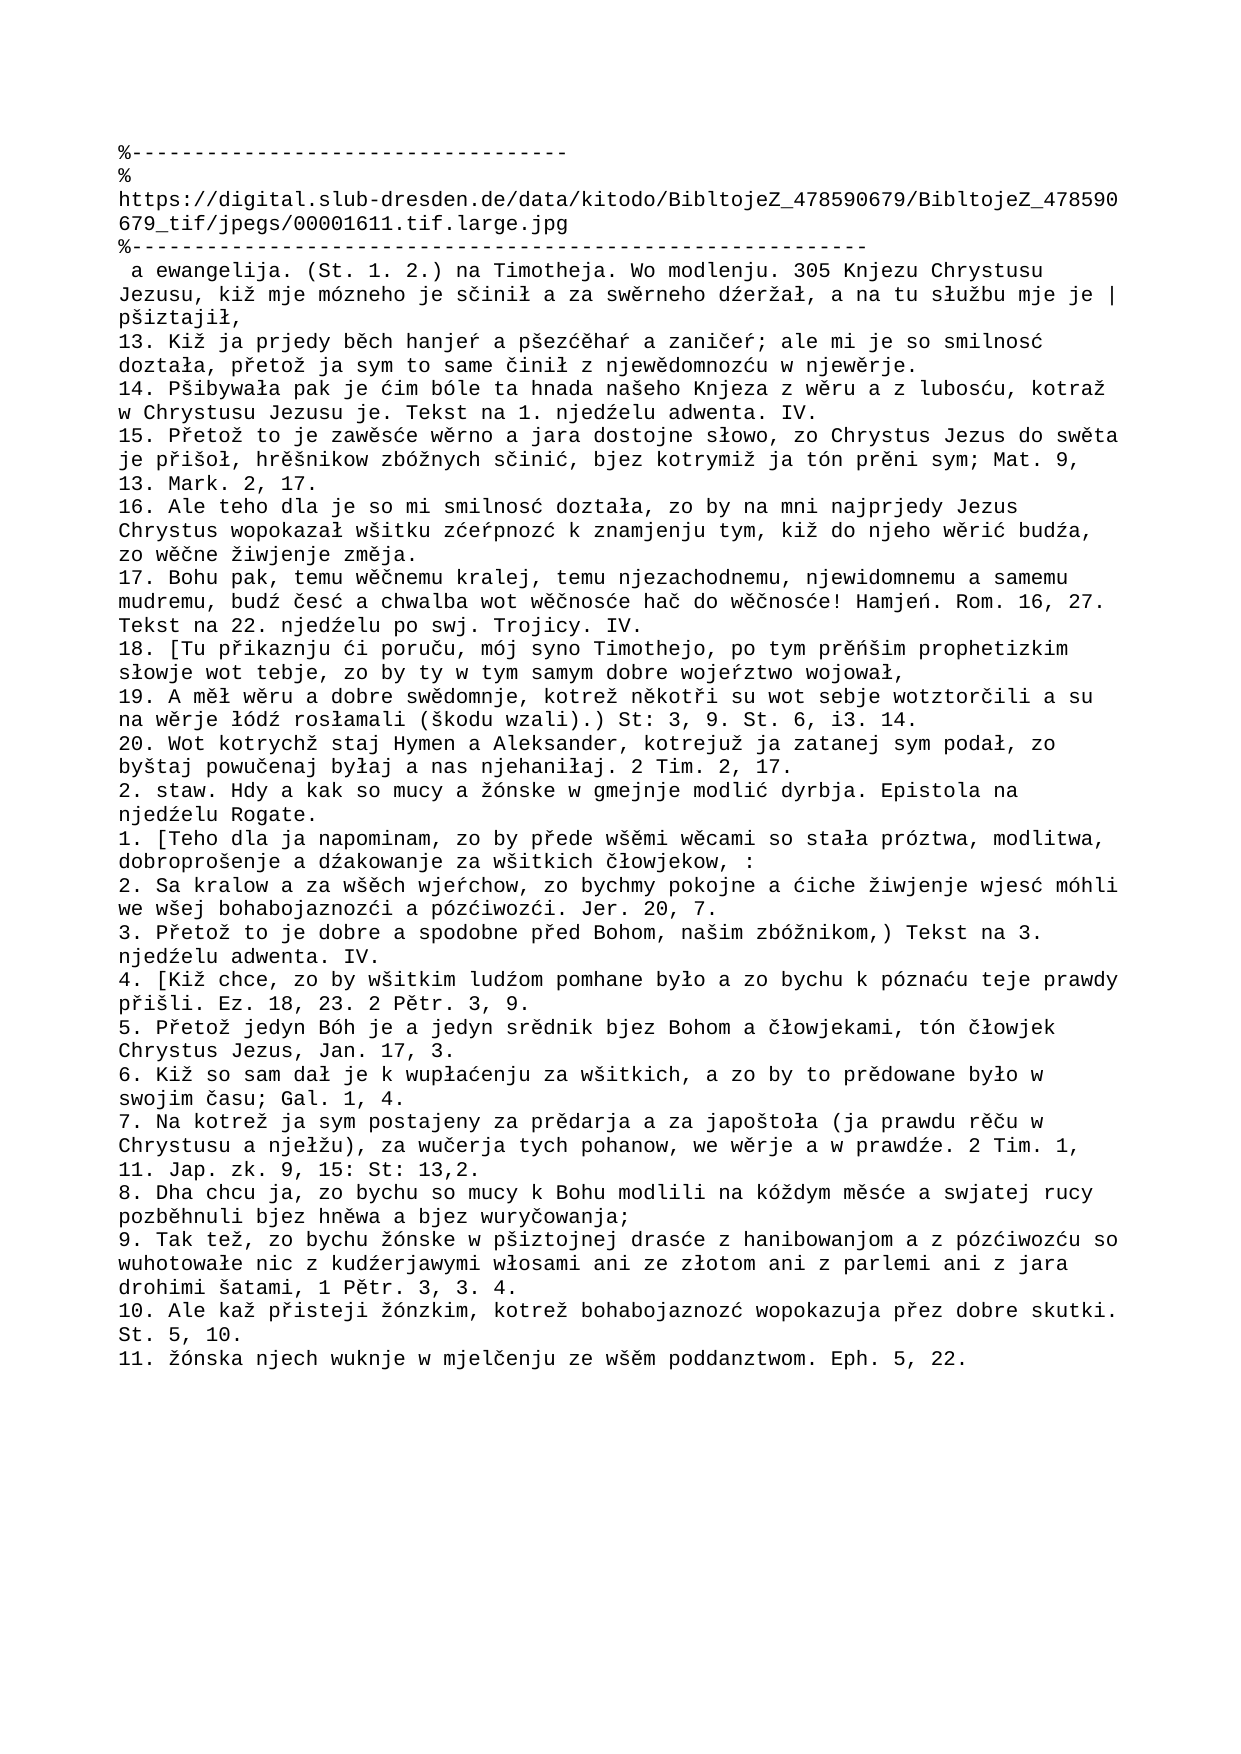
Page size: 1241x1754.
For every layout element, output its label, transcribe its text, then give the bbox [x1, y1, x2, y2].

text 20. Wot kotrychž staj Hymen a Aleksander, kotrejuž ja zatanej sym podał, zo byštaj powučenaj byłaj a nas njehaniłaj. 2 Tim. 2, 17. [118, 733, 1122, 780]
text % https://digital.slub-dresden.de/data/kitodo/BibltojeZ_478590679/BibltojeZ_478590679_tif/jpegs/00001611.tif.large.jpg [118, 165, 1122, 236]
text 1. [Teho dla ja napominam, zo by přede wšěmi wěcami so stała próztwa, modlitwa, dobroprošenje a dźakowanje za wšitkich čłowjekow, : [118, 827, 1122, 875]
text 15. Přetož to je zawěsće wěrno a jara dostojne słowo, zo Chrystus Jezus do swěta je přišoł, hrěšnikow zbóžnych sčinić, bjez kotrymiž ja tón prěni sym; Mat. 9, 13. Mark. 2, 17. [118, 426, 1122, 496]
text 5. Přetož jedyn Bóh je a jedyn srědnik bjez Bohom a čłowjekami, tón čłowjek Chrystus Jezus, Jan. 17, 3. [118, 1017, 1122, 1064]
text 4. [Kiž chce, zo by wšitkim ludźom pomhane było a zo bychu k póznaću teje prawdy přišli. Ez. 18, 23. 2 Pětr. 3, 9. [118, 969, 1122, 1017]
text 3. Přetož to je dobre a spodobne před Bohom, našim zbóžnikom,) Tekst na 3. njedźelu adwenta. IV. [118, 922, 1122, 969]
text 2. staw. Hdy a kak so mucy a žónske w gmejnje modlić dyrbja. Epistola na njedźelu Rogate. [118, 780, 1122, 827]
text 13. Kiž ja prjedy běch hanjeŕ a pšezćěhaŕ a zaničeŕ; ale mi je so smilnosć doztała, přetož ja sym to same činił z njewědomnozću w njewěrje. [118, 331, 1122, 378]
text 16. Ale teho dla je so mi smilnosć doztała, zo by na mni najprjedy Jezus Chrystus wopokazał wšitku zćeŕpnozć k znamjenju tym, kiž do njeho wěrić budźa, zo wěčne žiwjenje změja. [118, 496, 1122, 567]
text 10. Ale kaž přisteji žónzkim, kotrež bohabojaznozć wopokazuja přez dobre skutki. St. 5, 10. [118, 1300, 1122, 1348]
text %----------------------------------------------------------- [118, 236, 1122, 260]
text 17. Bohu pak, temu wěčnemu kralej, temu njezachodnemu, njewidomnemu a samemu mudremu, budź česć a chwalba wot wěčnosće hač do wěčnosće! Hamjeń. Rom. 16, 27. Tekst na 22. njedźelu po swj. Trojicy. IV. [118, 567, 1122, 638]
text 9. Tak tež, zo bychu žónske w pšiztojnej drasće z hanibowanjom a z pózćiwozću so wuhotowałe nic z kudźerjawymi włosami ani ze złotom ani z parlemi ani z jara drohimi šatami, 1 Pětr. 3, 3. 4. [118, 1229, 1122, 1300]
text 6. Kiž so sam dał je k wupłaćenju za wšitkich, a zo by to prědowane było w swojim času; Gal. 1, 4. [118, 1064, 1122, 1111]
text 11. žónska njech wuknje w mjelčenju ze wšěm poddanztwom. Eph. 5, 22. [118, 1348, 1122, 1371]
text 18. [Tu přikaznju ći poruču, mój syno Timothejo, po tym prěńšim prophetizkim słowje wot tebje, zo by ty w tym samym dobre wojeŕztwo wojował, [118, 638, 1122, 686]
text %----------------------------------- [118, 142, 1122, 165]
text 19. A měł wěru a dobre swědomnje, kotrež někotři su wot sebje wotztorčili a su na wěrje łódź rosłamali (škodu wzali).) St: 3, 9. St. 6, i3. 14. [118, 686, 1122, 733]
text 8. Dha chcu ja, zo bychu so mucy k Bohu modlili na kóždym měsće a swjatej rucy pozběhnuli bjez hněwa a bjez wuryčowanja; [118, 1182, 1122, 1229]
text 7. Na kotrež ja sym postajeny za prědarja a za japoštoła (ja prawdu rěču w Chrystusu a njełžu), za wučerja tych pohanow, we wěrje a w prawdźe. 2 Tim. 1, 11. Jap. zk. 9, 15: St: 13,2. [118, 1111, 1122, 1182]
text 14. Pšibywała pak je ćim bóle ta hnada našeho Knjeza z wěru a z lubosću, kotraž w Chrystusu Jezusu je. Tekst na 1. njedźelu adwenta. IV. [118, 378, 1122, 426]
text a ewangelija. (St. 1. 2.) na Timotheja. Wo modlenju. 305 Knjezu Chrystusu Jezusu, kiž mje mózneho je sčinił a za swěrneho dźeržał, a na tu słužbu mje je | pšiztajił, [118, 260, 1122, 331]
text 2. Sa kralow a za wšěch wjeŕchow, zo bychmy pokojne a ćiche žiwjenje wjesć móhli we wšej bohabojaznozći a pózćiwozći. Jer. 20, 7. [118, 875, 1122, 922]
